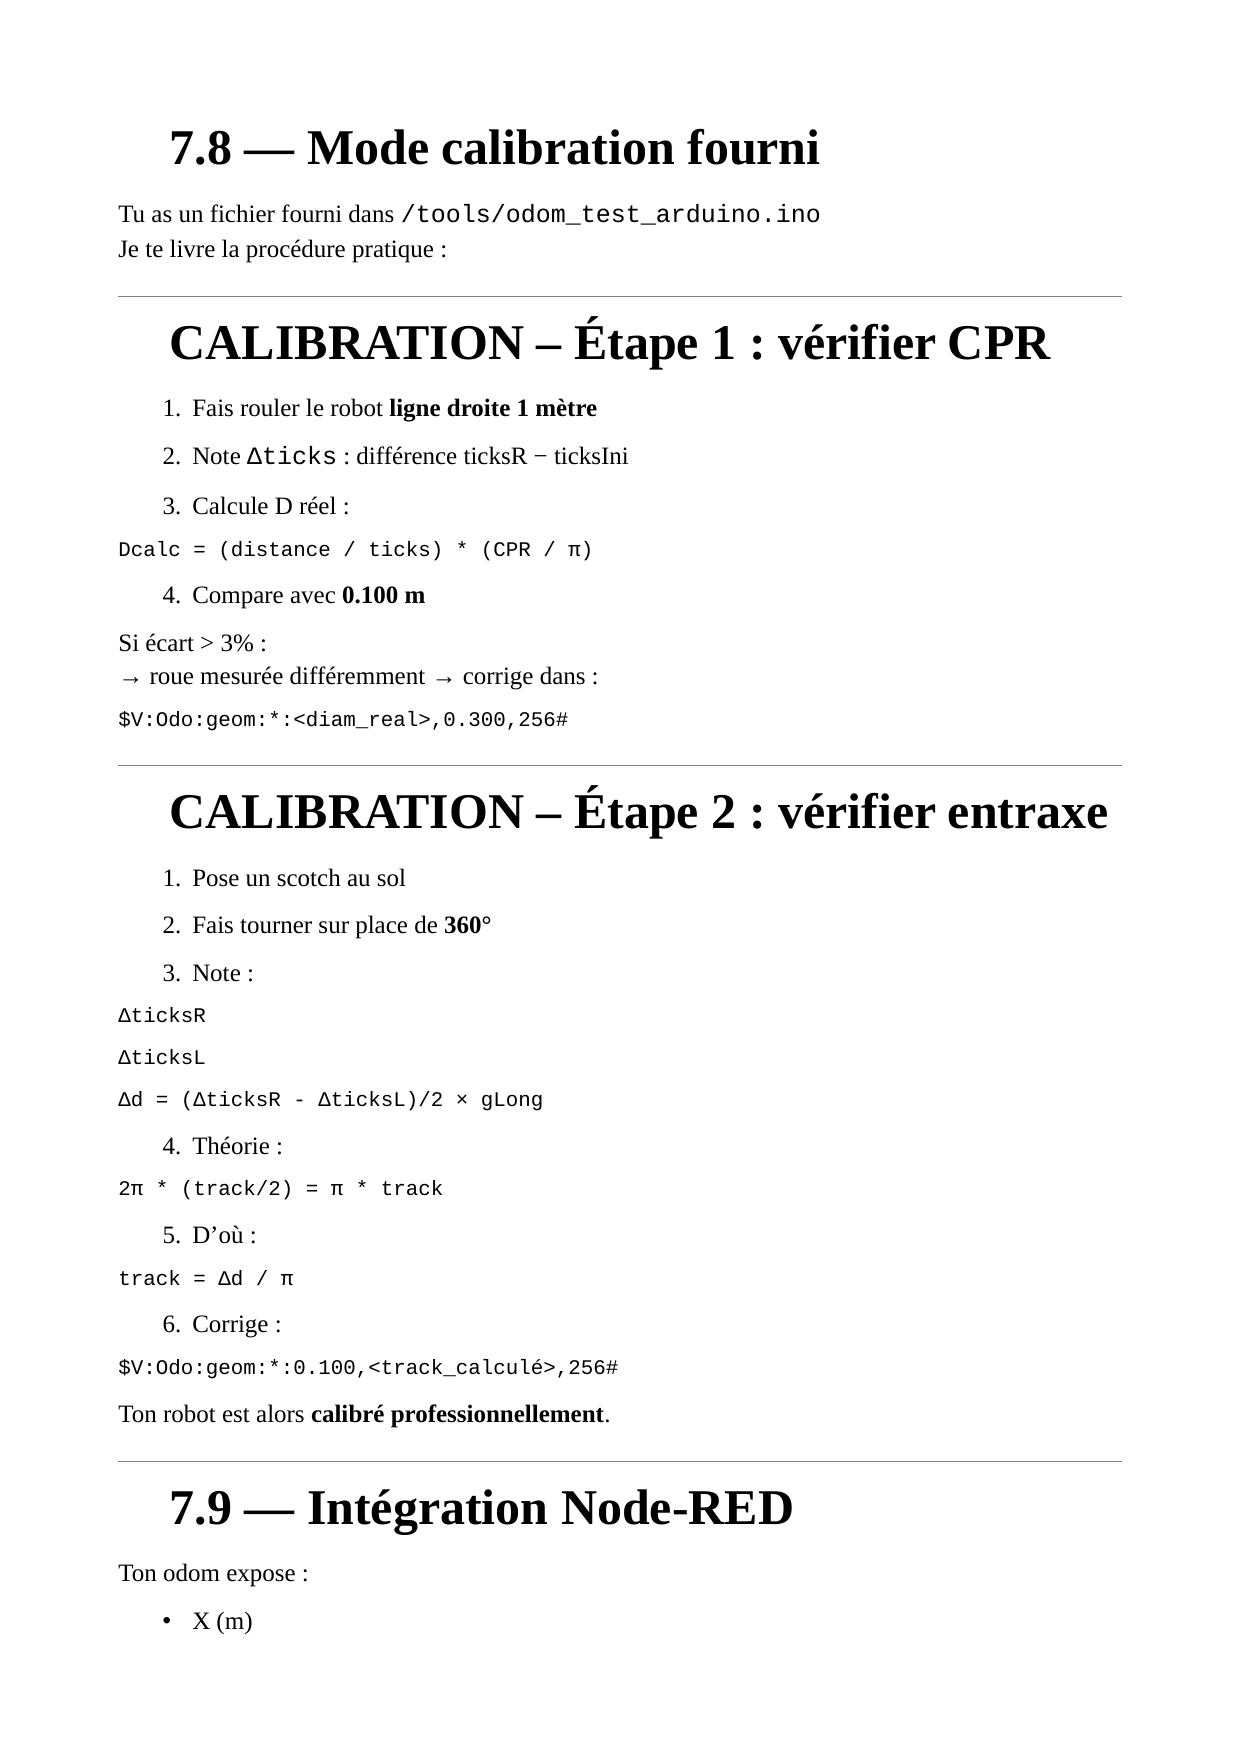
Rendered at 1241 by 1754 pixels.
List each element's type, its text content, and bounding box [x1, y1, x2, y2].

text track = Δd / π [118, 1268, 1122, 1291]
subtitle 🧪 7.8 — Mode calibration fourni [118, 118, 1122, 176]
list Corrige : [162, 1309, 1122, 1338]
list Note Δticks : différence ticksR − ticksIni [162, 441, 1122, 472]
list Pose un scotch au sol [162, 863, 1122, 891]
text $V:Odo:geom:*:<diam_real>,0.300,256# [118, 709, 1122, 732]
text $V:Odo:geom:*:0.100,<track_calculé>,256# [118, 1357, 1122, 1381]
text Δd = (ΔticksR - ΔticksL)/2 × gLong [118, 1089, 1122, 1113]
list Fais tourner sur place de 360° [162, 910, 1122, 939]
list D’où : [162, 1220, 1122, 1249]
subtitle 🧪 CALIBRATION – Étape 2 : vérifier entraxe [118, 782, 1122, 839]
list Note : [162, 958, 1122, 987]
list Compare avec 0.100 m [162, 581, 1122, 609]
text ΔticksR [118, 1005, 1122, 1029]
list X (m) [162, 1606, 1122, 1635]
text Ton robot est alors calibré professionnellement. [118, 1399, 1122, 1428]
list Fais rouler le robot ligne droite 1 mètre [162, 393, 1122, 422]
list Calcule D réel : [162, 491, 1122, 520]
text Dcalc = (distance / ticks) * (CPR / π) [118, 539, 1122, 562]
text 2π * (track/2) = π * track [118, 1178, 1122, 1202]
subtitle 📡 7.9 — Intégration Node-RED [118, 1478, 1122, 1535]
text Tu as un fichier fourni dans /tools/odom_test_arduino.ino Je te livre la procédure pratique : [118, 199, 1122, 263]
subtitle 🧪 CALIBRATION – Étape 1 : vérifier CPR [118, 313, 1122, 370]
text Si écart > 3% : → roue mesurée différemment → corrige dans : [118, 628, 1122, 690]
text Ton odom expose : [118, 1558, 1122, 1587]
list Théorie : [162, 1131, 1122, 1159]
text ΔticksL [118, 1047, 1122, 1071]
